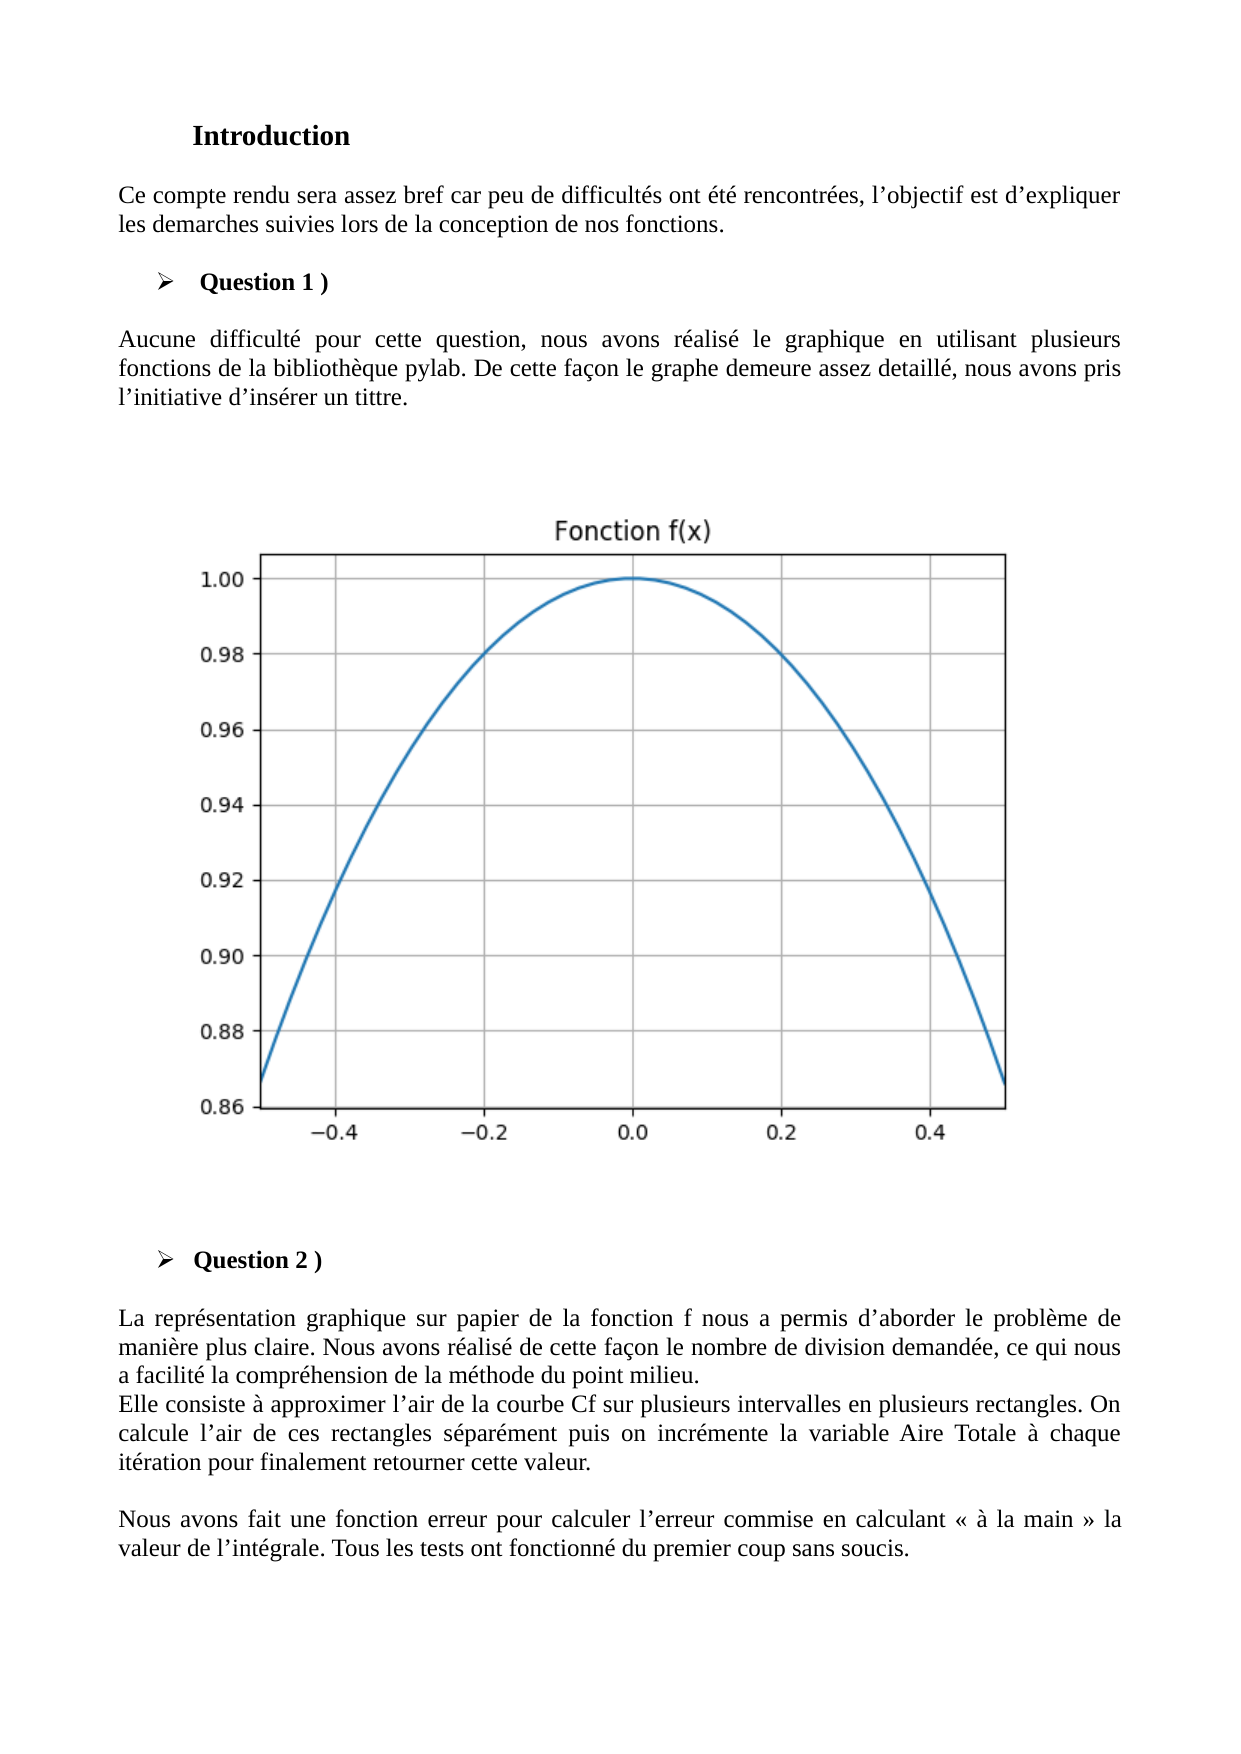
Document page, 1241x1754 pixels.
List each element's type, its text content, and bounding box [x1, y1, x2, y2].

text Aucune difficulté pour cette question, nous avons réalisé le graphique en utilisant plusieurs fonctions de la bibliothèque pylab. De cette façon le graphe demeure assez detaillé, nous avons pris l’initiative d’insérer un tittre. [118, 324, 1122, 410]
list Question 2 ) [156, 1245, 1122, 1274]
text Introduction [118, 118, 1122, 152]
text Ce compte rendu sera assez bref car peu de difficultés ont été rencontrées, l’objectif est d’expliquer les demarches suivies lors de la conception de nos fonctions. [118, 180, 1122, 238]
text Nous avons fait une fonction erreur pour calculer l’erreur commise en calculant « à la main » la valeur de l’intégrale. Tous les tests ont fonctionné du premier coup sans soucis. [118, 1504, 1122, 1562]
text Elle consiste à approximer l’air de la courbe Cf sur plusieurs intervalles en plusieurs rectangles. On calcule l’air de ces rectangles séparément puis on incrémente la variable Aire Totale à chaque itération pour finalement retourner cette valeur. [118, 1389, 1122, 1475]
text La représentation graphique sur papier de la fonction f nous a permis d’aborder le problème de manière plus claire. Nous avons réalisé de cette façon le nombre de division demandée, ce qui nous a facilité la compréhension de la méthode du point milieu. [118, 1303, 1122, 1389]
picture [140, 467, 1100, 1188]
list Question 1 ) [156, 267, 1122, 295]
